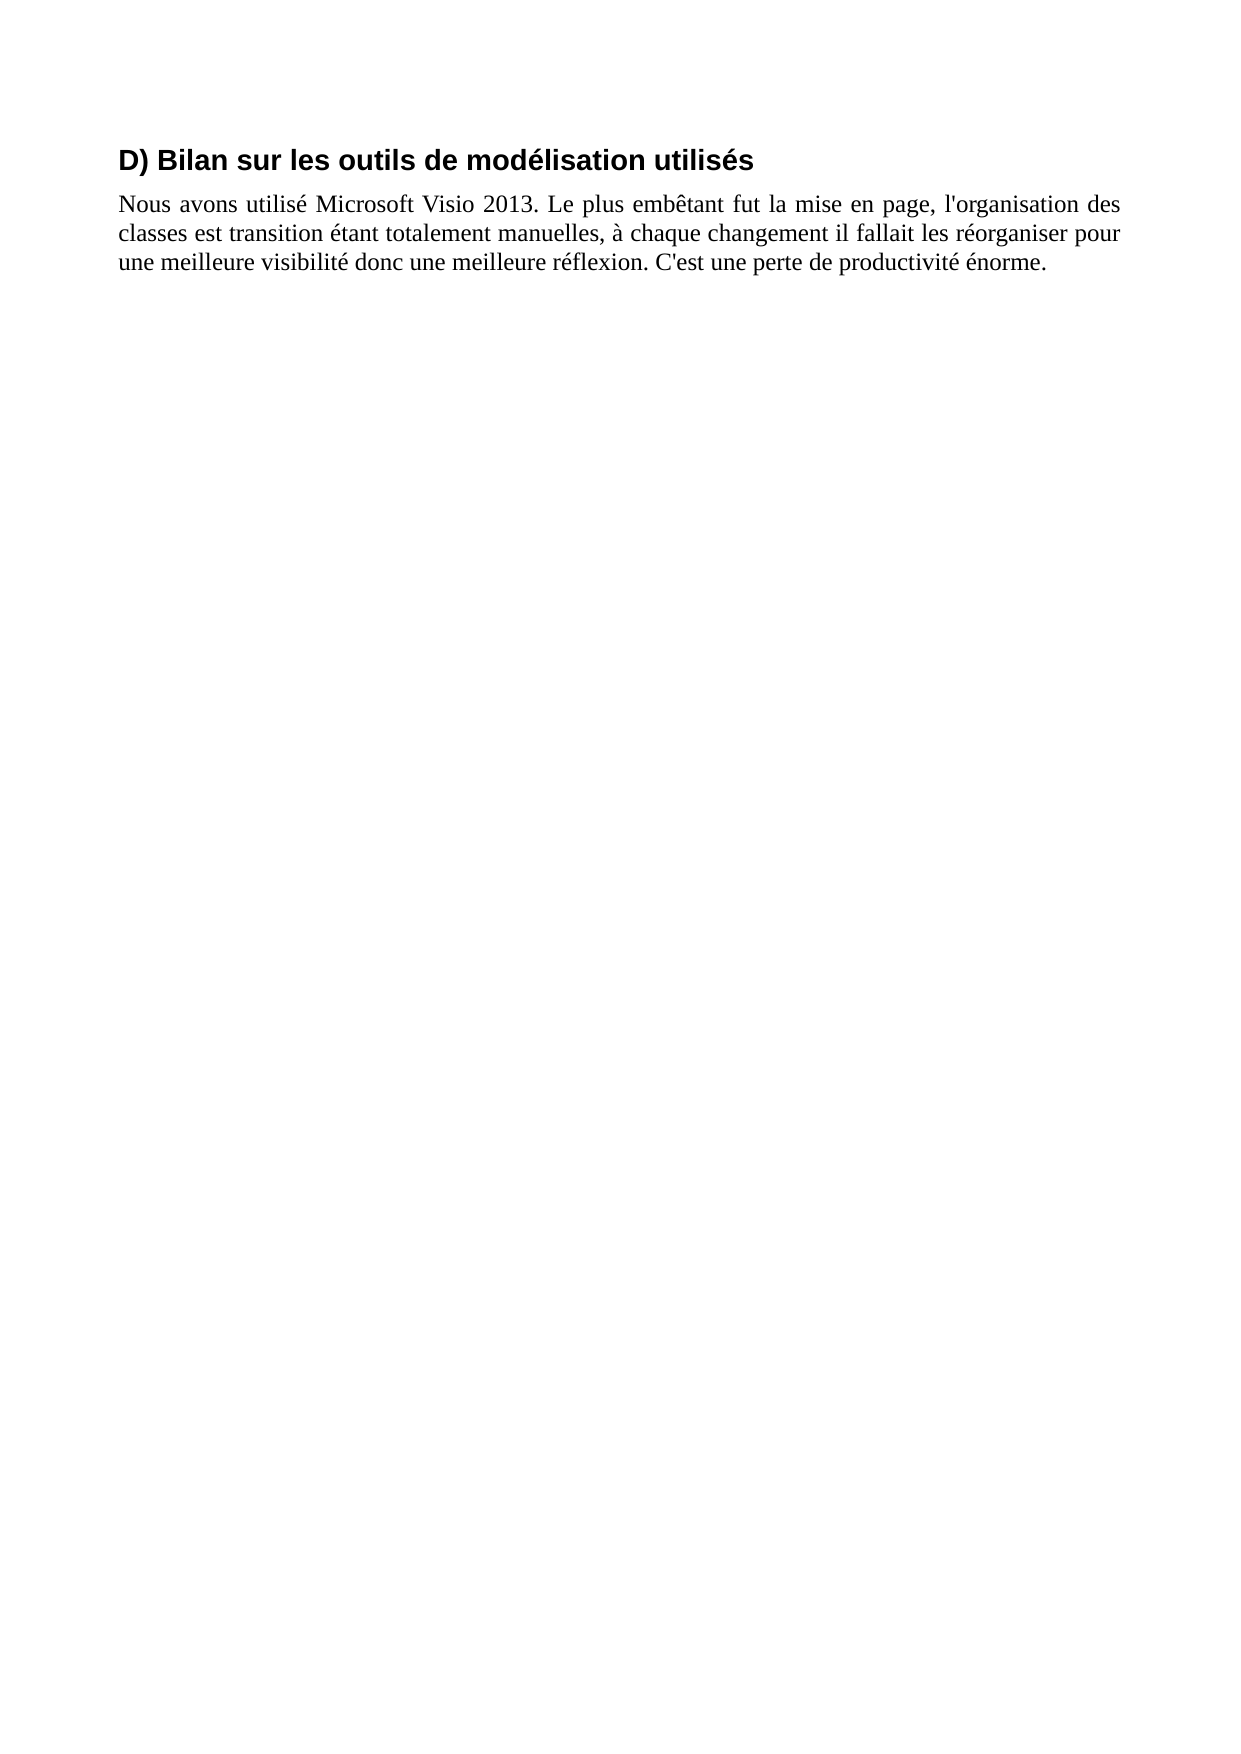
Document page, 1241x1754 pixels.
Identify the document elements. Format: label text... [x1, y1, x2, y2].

text Nous avons utilisé Microsoft Visio 2013. Le plus embêtant fut la mise en page, l'organisation des classes est transition étant totalement manuelles, à chaque changement il fallait les réorganiser pour une meilleure visibilité donc une meilleure réflexion. C'est une perte de productivité énorme. [118, 189, 1122, 275]
subtitle D) Bilan sur les outils de modélisation utilisés [118, 143, 1122, 177]
